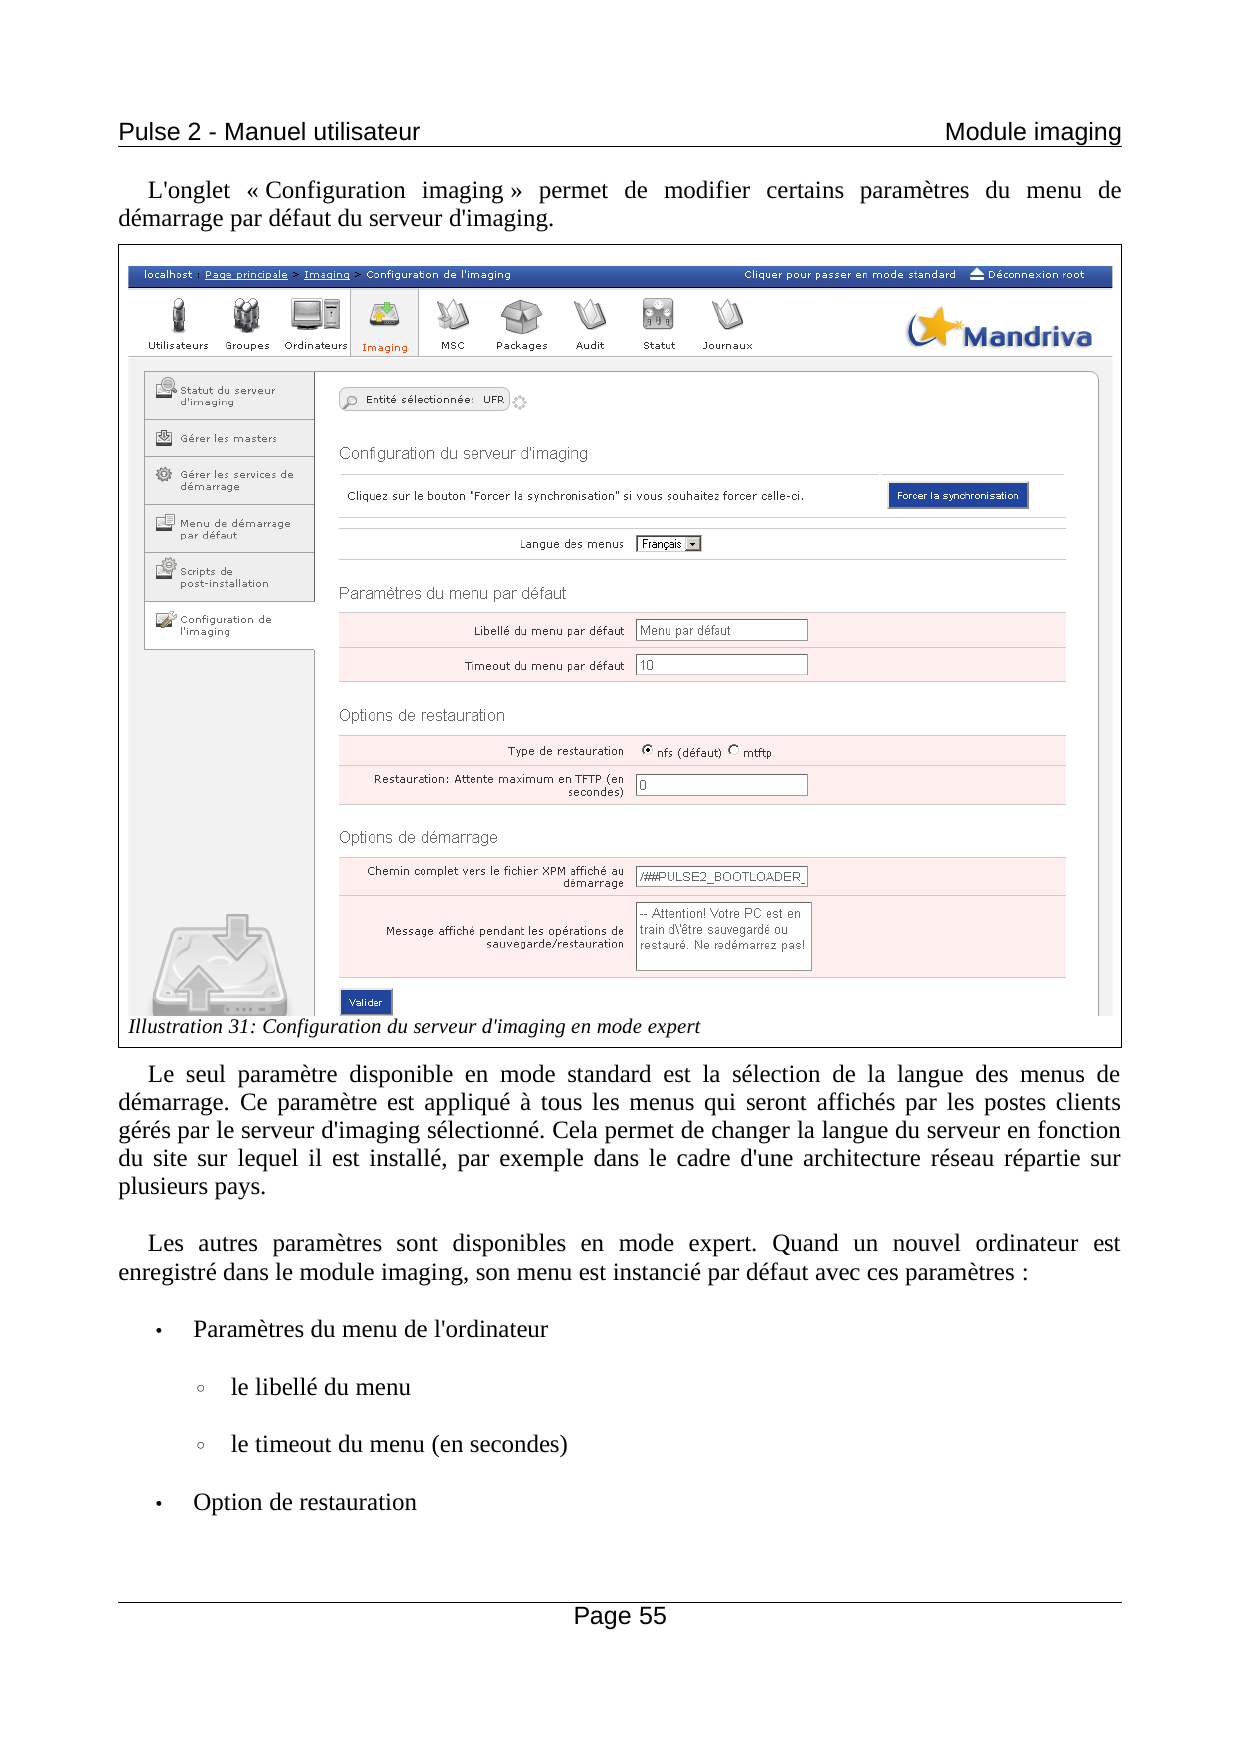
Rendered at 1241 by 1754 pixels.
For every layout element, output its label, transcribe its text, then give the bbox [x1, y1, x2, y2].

text Les autres paramètres sont disponibles en mode expert. Quand un nouvel ordinateur est enregistré dans le module imaging, son menu est instancié par défaut avec ces paramètres : [118, 1229, 1122, 1285]
list Option de restauration [156, 1487, 1122, 1515]
text L'onglet « Configuration imaging » permet de modifier certains paramètres du menu de démarrage par défaut du serveur d'imaging. [118, 176, 1122, 232]
list Paramètres du menu de l'ordinateur [156, 1315, 1122, 1343]
list le timeout du menu (en secondes) [193, 1430, 1122, 1458]
text Le seul paramètre disponible en mode standard est la sélection de la langue des menus de démarrage. Ce paramètre est appliqué à tous les menus qui seront affichés par les postes clients gérés par le serveur d'imaging sélectionné. Cela permet de changer la langue du serveur en fonction du site sur lequel il est installé, par exemple dans le cadre d'une architecture réseau répartie sur plusieurs pays. [118, 1048, 1122, 1200]
picture [128, 266, 1113, 1016]
list le libellé du menu [193, 1372, 1122, 1400]
text [119, 245, 1121, 1047]
text Illustration 31: Configuration du serveur d'imaging en mode expert [128, 1016, 1112, 1038]
